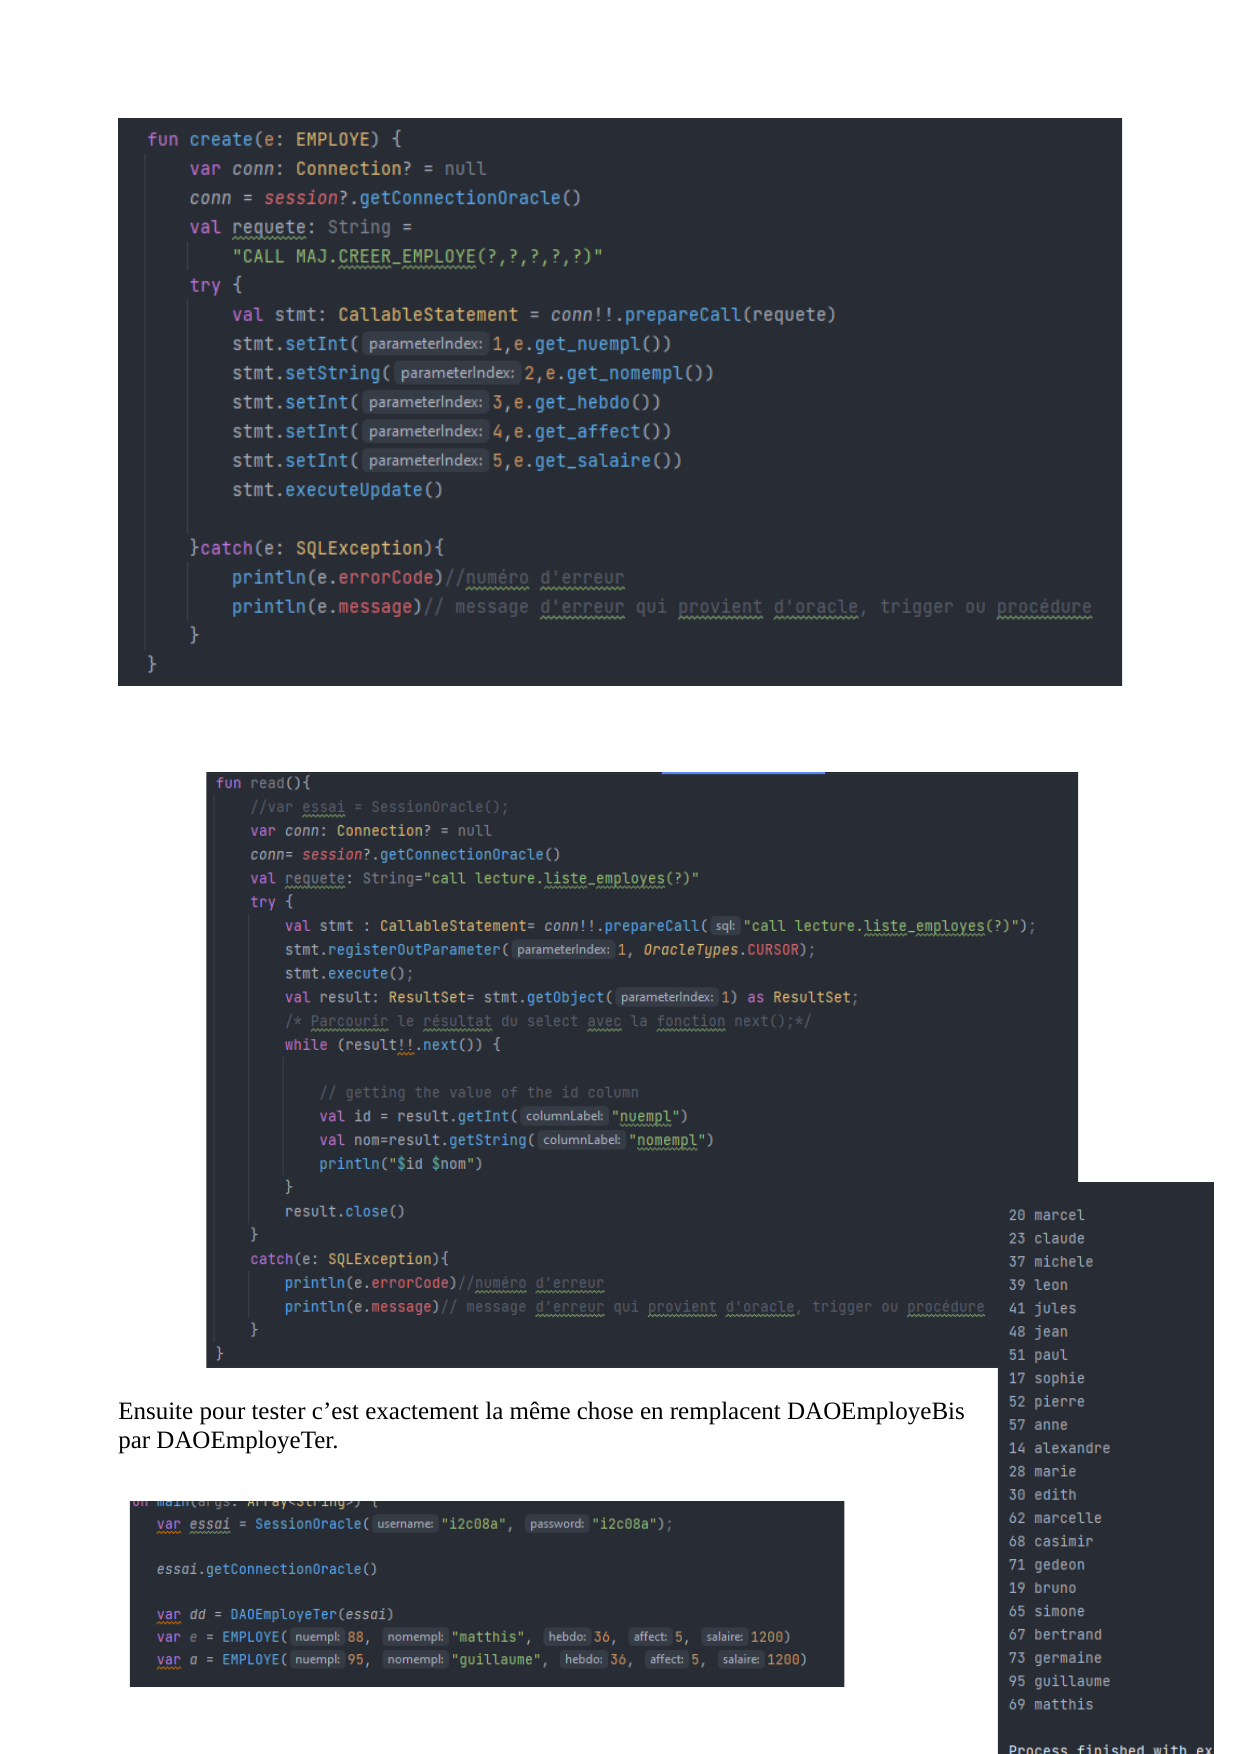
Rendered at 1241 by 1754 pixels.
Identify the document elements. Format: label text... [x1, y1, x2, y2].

picture [118, 118, 1123, 686]
picture [206, 772, 1214, 1754]
text Ensuite pour tester c’est exactement la même chose en remplacent DAOEmployeBis par DAOEmployeTer. [118, 1396, 997, 1454]
picture [129, 1501, 845, 1687]
